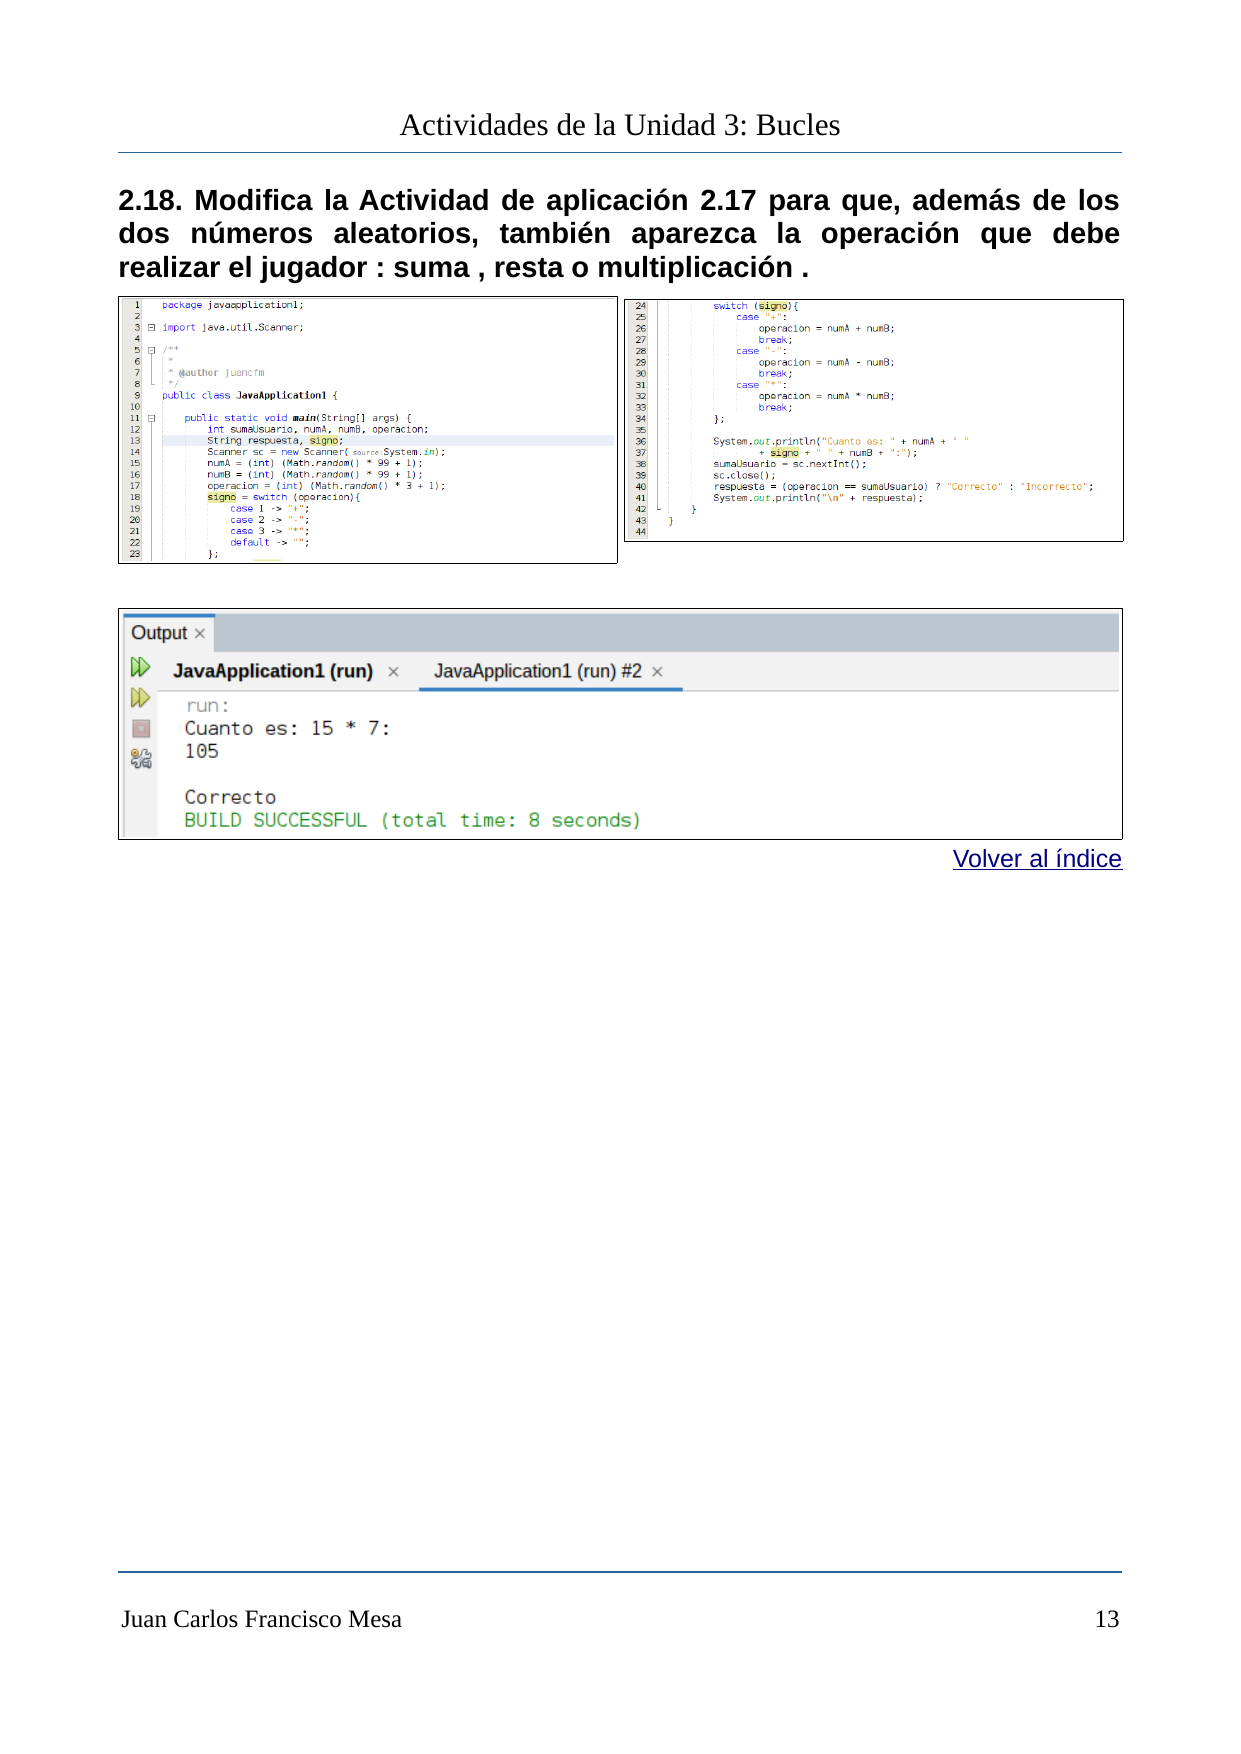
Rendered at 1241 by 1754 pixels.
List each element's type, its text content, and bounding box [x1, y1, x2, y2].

text Volver al índice [118, 840, 1122, 872]
text [119, 609, 1122, 839]
picture [121, 298, 615, 561]
picture [627, 301, 1121, 539]
subtitle 2.18. Modifica la Actividad de aplicación 2.17 para que, además de los dos números aleatorios, también aparezca la operación que debe realizar el jugador : suma , resta o multiplicación . [118, 183, 1122, 283]
picture [121, 610, 1119, 837]
